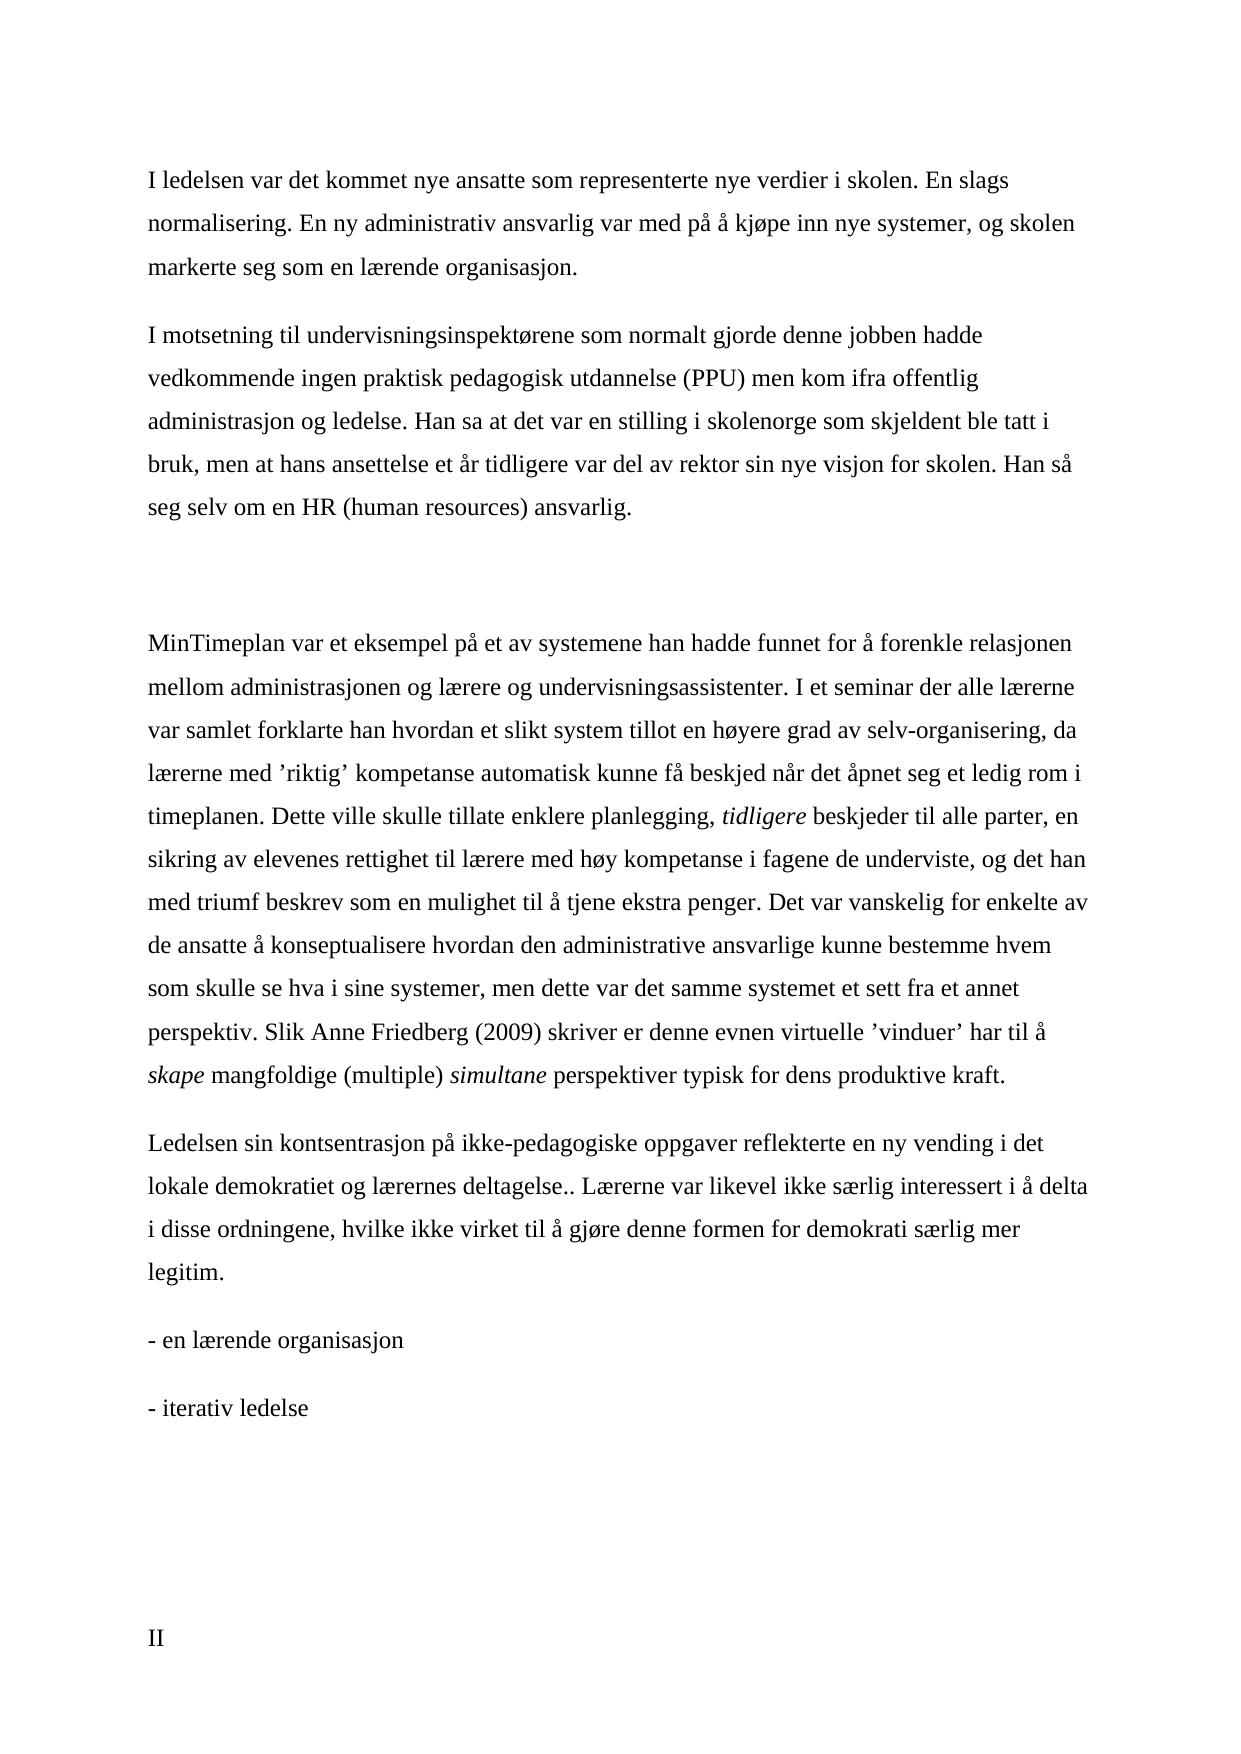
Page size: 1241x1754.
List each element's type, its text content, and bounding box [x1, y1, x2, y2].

text Ledelsen sin kontsentrasjon på ikke-pedagogiske oppgaver reflekterte en ny vending i det lokale demokratiet og lærernes deltagelse.. Lærerne var likevel ikke særlig interessert i å delta i disse ordningene, hvilke ikke virket til å gjøre denne formen for demokrati særlig mer legitim. [148, 1128, 1092, 1286]
text MinTimeplan var et eksempel på et av systemene han hadde funnet for å forenkle relasjonen mellom administrasjonen og lærere og undervisningsassistenter. I et seminar der alle lærerne var samlet forklarte han hvordan et slikt system tillot en høyere grad av selv-organisering, da lærerne med ’riktig’ kompetanse automatisk kunne få beskjed når det åpnet seg et ledig rom i timeplanen. Dette ville skulle tillate enklere planlegging, tidligere beskjeder til alle parter, en sikring av elevenes rettighet til lærere med høy kompetanse i fagene de underviste, og det han med triumf beskrev som en mulighet til å tjene ekstra penger. Det var vanskelig for enkelte av de ansatte å konseptualisere hvordan den administrative ansvarlige kunne bestemme hvem som skulle se hva i sine systemer, men dette var det samme systemet et sett fra et annet perspektiv. Slik Anne Friedberg (2009) skriver er denne evnen virtuelle ’vinduer’ har til å skape mangfoldige (multiple) simultane perspektiver typisk for dens produktive kraft. [148, 628, 1092, 1088]
text I motsetning til undervisningsinspektørene som normalt gjorde denne jobben hadde vedkommende ingen praktisk pedagogisk utdannelse (PPU) men kom ifra offentlig administrasjon og ledelse. Han sa at det var en stilling i skolenorge som skjeldent ble tatt i bruk, men at hans ansettelse et år tidligere var del av rektor sin nye visjon for skolen. Han så seg selv om en HR (human resources) ansvarlig. [148, 320, 1092, 521]
text - iterativ ledelse [148, 1393, 1092, 1422]
text I ledelsen var det kommet nye ansatte som representerte nye verdier i skolen. En slags normalisering. En ny administrativ ansvarlig var med på å kjøpe inn nye systemer, og skolen markerte seg som en lærende organisasjon. [148, 165, 1092, 280]
text - en lærende organisasjon [148, 1325, 1092, 1354]
